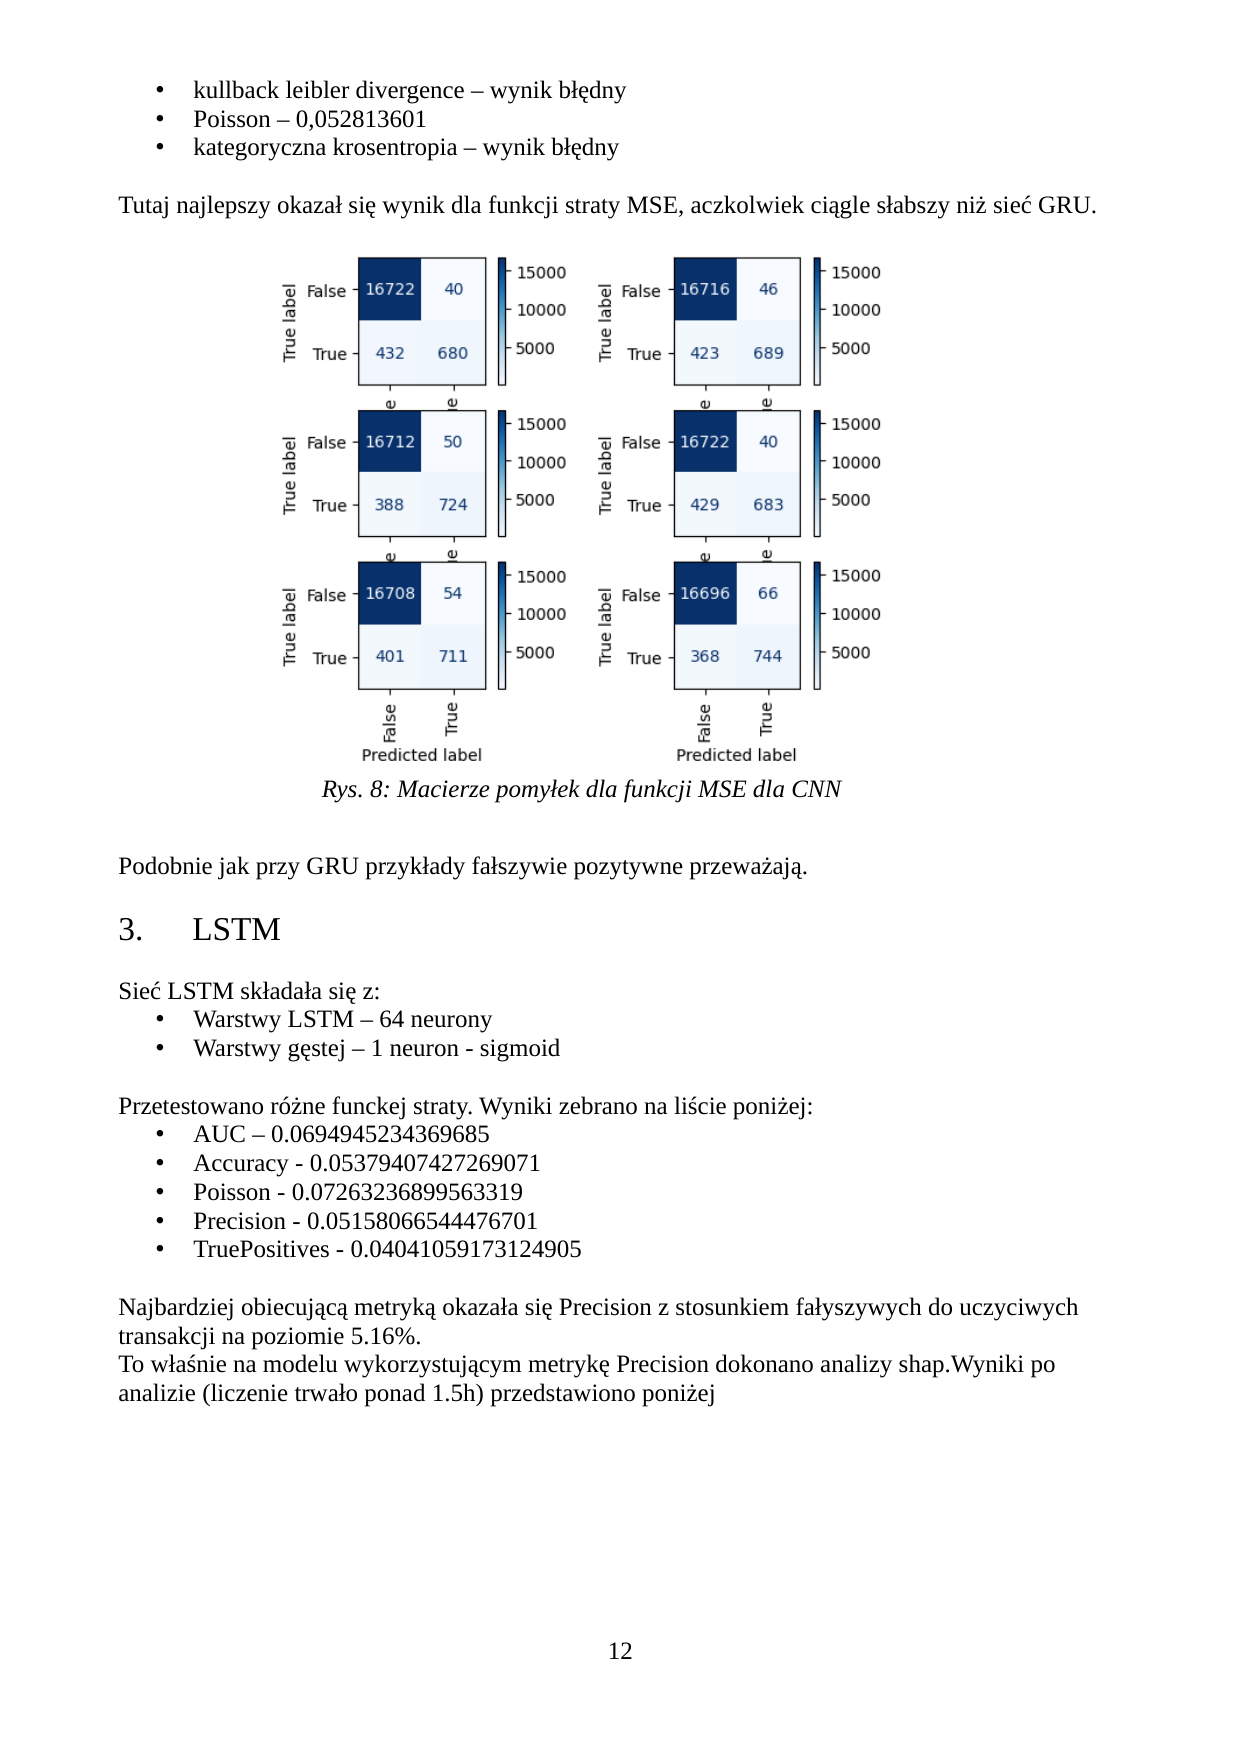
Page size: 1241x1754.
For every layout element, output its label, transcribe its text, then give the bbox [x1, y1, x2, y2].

list Accuracy - 0.05379407427269071 [156, 1148, 1122, 1177]
text Najbardziej obiecującą metryką okazała się Precision z stosunkiem fałyszywych do uczyciwych transakcji na poziomie 5.16%. [118, 1292, 1122, 1349]
list Poisson – 0,052813601 [156, 104, 1122, 132]
picture [272, 247, 893, 775]
list 3. LSTM [118, 909, 1122, 947]
list Poisson - 0.07263236899563319 [156, 1177, 1122, 1206]
list AUC – 0.0694945234369685 [156, 1119, 1122, 1148]
list kategoryczna krosentropia – wynik błędny [156, 132, 1122, 161]
text Przetestowano różne funckej straty. Wyniki zebrano na liście poniżej: [118, 1091, 1122, 1119]
text Sieć LSTM składała się z: [118, 976, 1122, 1004]
text To właśnie na modelu wykorzystującym metrykę Precision dokonano analizy shap.Wyniki po analizie (liczenie trwało ponad 1.5h) przedstawiono poniżej [118, 1349, 1122, 1407]
list Warstwy gęstej – 1 neuron - sigmoid [156, 1033, 1122, 1062]
text Podobnie jak przy GRU przykłady fałszywie pozytywne przeważają. [118, 851, 1122, 880]
list kullback leibler divergence – wynik błędny [156, 75, 1122, 104]
text Rys. 8: Macierze pomyłek dla funkcji MSE dla CNN [273, 775, 892, 803]
list Warstwy LSTM – 64 neurony [156, 1004, 1122, 1033]
text Tutaj najlepszy okazał się wynik dla funkcji straty MSE, aczkolwiek ciągle słabszy niż sieć GRU. [118, 190, 1122, 219]
list TruePositives - 0.04041059173124905 [156, 1234, 1122, 1263]
list Precision - 0.05158066544476701 [156, 1206, 1122, 1234]
